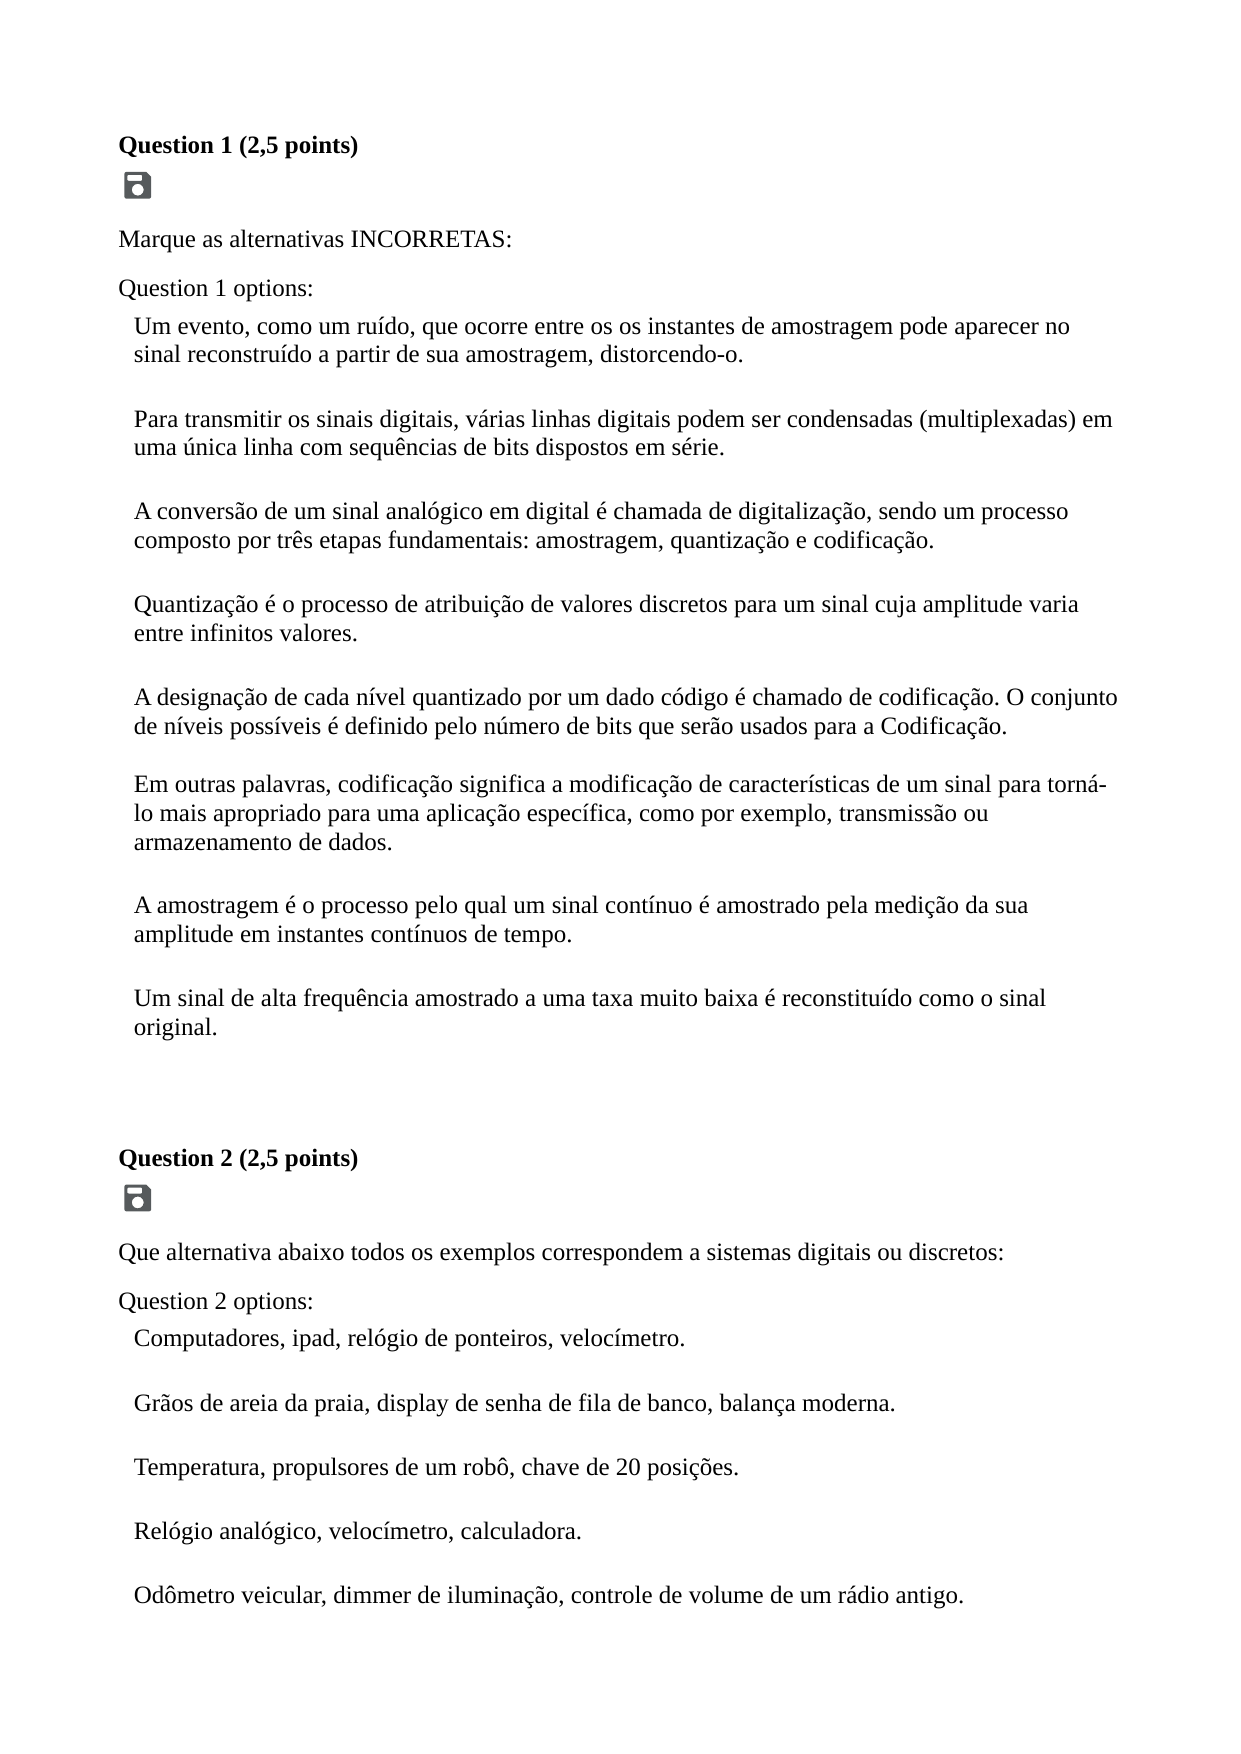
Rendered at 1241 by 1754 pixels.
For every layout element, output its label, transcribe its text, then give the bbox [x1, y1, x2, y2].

table_cell Para transmitir os sinais digitais, várias linhas digitais podem ser condensadas (multiplexadas) em uma única linha com sequências de bits dispostos em série. [131, 401, 1122, 493]
table_cell Relógio analógico, velocímetro, calculadora. [131, 1513, 982, 1577]
table_cell [118, 1577, 131, 1636]
table_cell Odômetro veicular, dimmer de iluminação, controle de volume de um rádio antigo. [131, 1577, 982, 1636]
text Que alternativa abaixo todos os exemplos correspondem a sistemas digitais ou discretos: [118, 1237, 1122, 1266]
subtitle Question 2 (2,5 points) [118, 1143, 1122, 1172]
text Question 1 options: [118, 273, 1122, 302]
table_cell Temperatura, propulsores de um robô, chave de 20 posições. [131, 1449, 982, 1513]
table_header [118, 1321, 131, 1385]
table_cell [118, 1513, 131, 1577]
table_cell [118, 401, 131, 493]
table_cell [118, 586, 131, 679]
table_cell Quantização é o processo de atribuição de valores discretos para um sinal cuja amplitude varia entre infinitos valores. [131, 586, 1122, 679]
table_cell [118, 1385, 131, 1449]
table_cell [118, 494, 131, 586]
table_cell [118, 1449, 131, 1513]
table_cell [118, 888, 131, 981]
table_header Computadores, ipad, relógio de ponteiros, velocímetro. [131, 1321, 982, 1385]
table_cell A conversão de um sinal analógico em digital é chamada de digitalização, sendo um processo composto por três etapas fundamentais: amostragem, quantização e codificação. [131, 494, 1122, 586]
table_header [118, 308, 131, 401]
table_cell Grãos de areia da praia, display de senha de fila de banco, balança moderna. [131, 1385, 982, 1449]
text Question 2 options: [118, 1286, 1122, 1315]
table_cell [118, 981, 131, 1073]
subtitle Question 1 (2,5 points) [118, 131, 1122, 159]
table_header Um evento, como um ruído, que ocorre entre os os instantes de amostragem pode aparecer no sinal reconstruído a partir de sua amostragem, distorcendo-o. [131, 308, 1122, 401]
table_cell A designação de cada nível quantizado por um dado código é chamado de codificação. O conjunto de níveis possíveis é definido pelo número de bits que serão usados para a Codificação. Em outras palavras, codificação significa a modificação de características de um sinal para torná-lo mais apropriado para uma aplicação específica, como por exemplo, transmissão ou armazenamento de dados. [131, 679, 1122, 888]
table_cell A amostragem é o processo pelo qual um sinal contínuo é amostrado pela medição da sua amplitude em instantes contínuos de tempo. [131, 888, 1122, 981]
table_cell [118, 679, 131, 888]
table_cell Um sinal de alta frequência amostrado a uma taxa muito baixa é reconstituído como o sinal original. [131, 981, 1122, 1073]
text Marque as alternativas INCORRETAS: [118, 224, 1122, 253]
